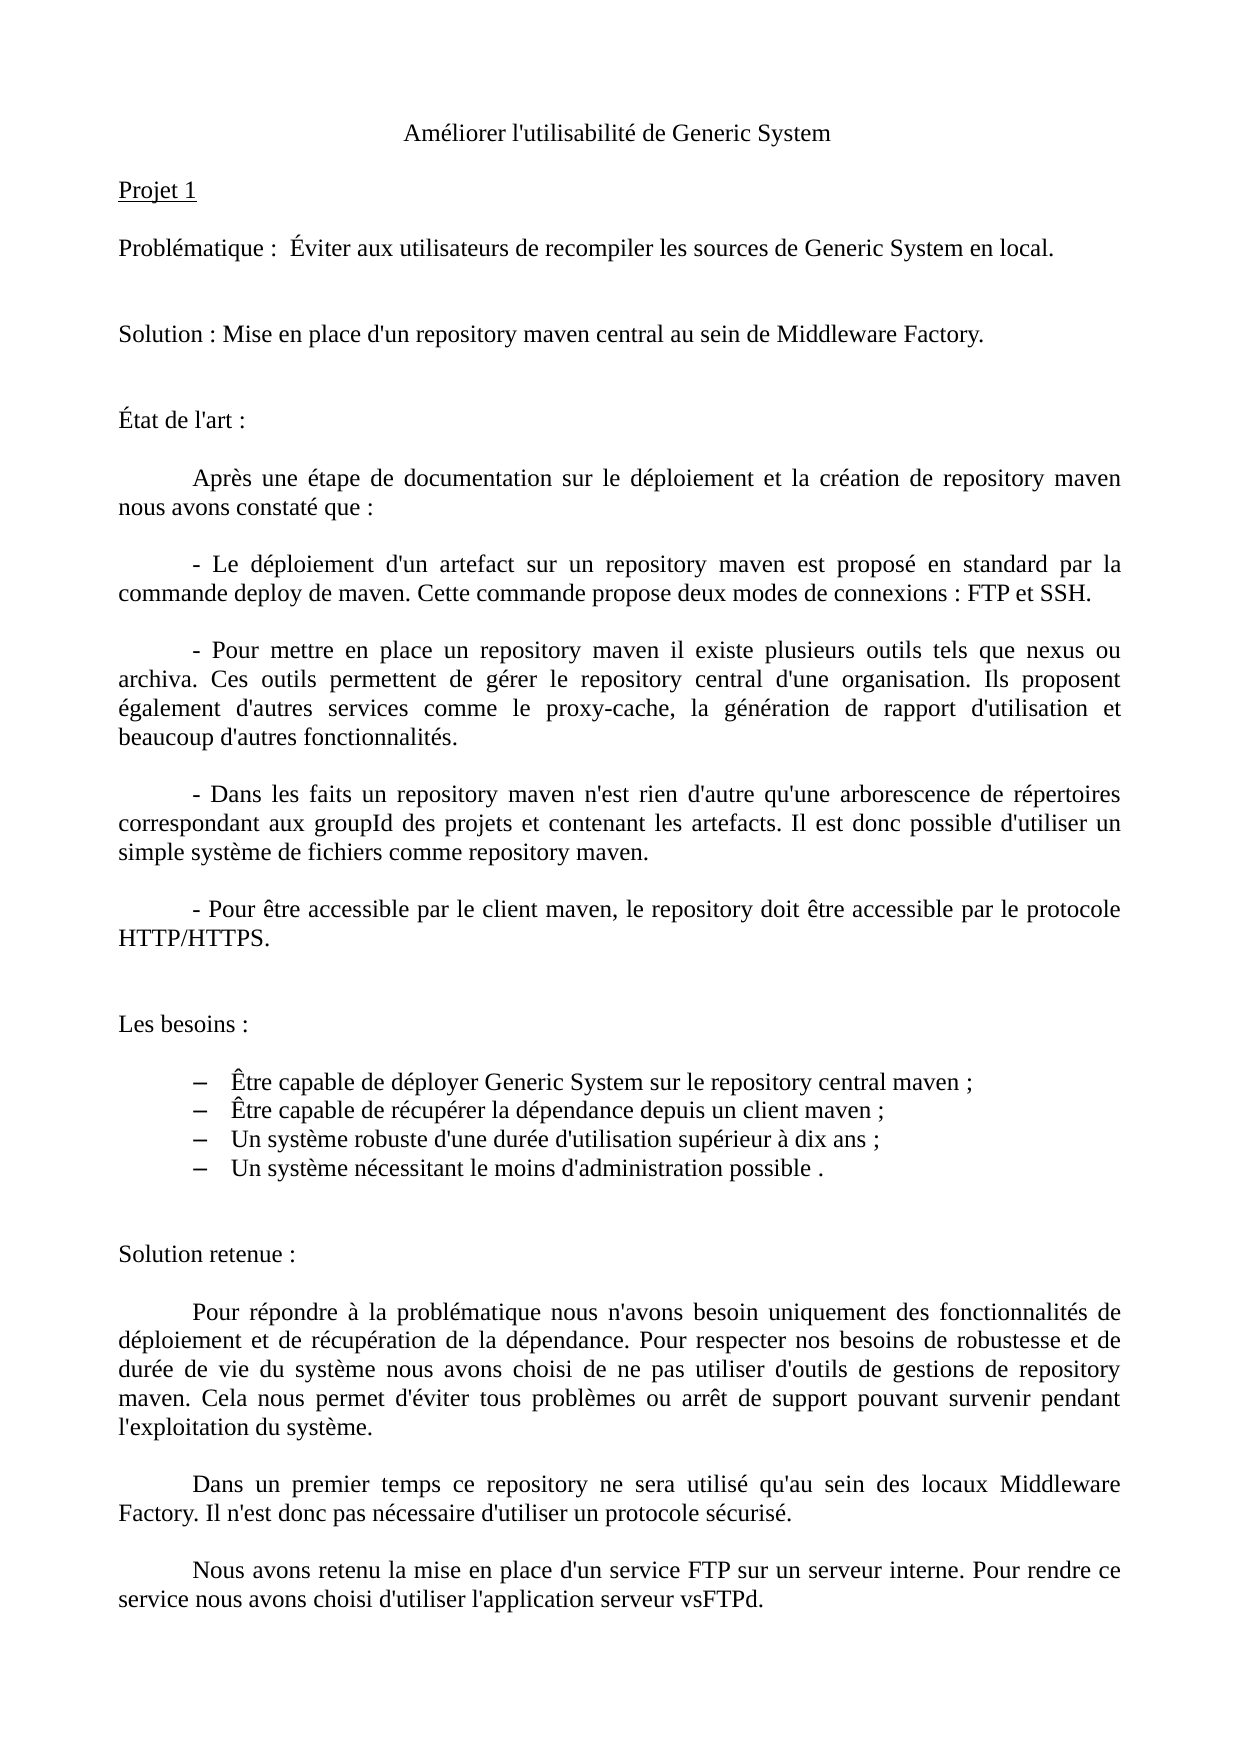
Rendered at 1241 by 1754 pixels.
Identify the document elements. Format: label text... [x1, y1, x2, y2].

text - Le déploiement d'un artefact sur un repository maven est proposé en standard par la commande deploy de maven. Cette commande propose deux modes de connexions : FTP et SSH. [118, 549, 1122, 607]
list Un système robuste d'une durée d'utilisation supérieur à dix ans ; [193, 1124, 1122, 1153]
text Les besoins : [118, 1009, 1122, 1038]
text Nous avons retenu la mise en place d'un service FTP sur un serveur interne. Pour rendre ce service nous avons choisi d'utiliser l'application serveur vsFTPd. [118, 1556, 1122, 1613]
text Solution retenue : [118, 1239, 1122, 1268]
text - Pour être accessible par le client maven, le repository doit être accessible par le protocole HTTP/HTTPS. [118, 894, 1122, 952]
text Pour répondre à la problématique nous n'avons besoin uniquement des fonctionnalités de déploiement et de récupération de la dépendance. Pour respecter nos besoins de robustesse et de durée de vie du système nous avons choisi de ne pas utiliser d'outils de gestions de repository maven. Cela nous permet d'éviter tous problèmes ou arrêt de support pouvant survenir pendant l'exploitation du système. [118, 1297, 1122, 1441]
text Projet 1 [118, 176, 1122, 204]
text Problématique : Éviter aux utilisateurs de recompiler les sources de Generic System en local. [118, 233, 1122, 262]
text Solution : Mise en place d'un repository maven central au sein de Middleware Factory. [118, 319, 1122, 348]
list Un système nécessitant le moins d'administration possible . [193, 1153, 1122, 1182]
text - Pour mettre en place un repository maven il existe plusieurs outils tels que nexus ou archiva. Ces outils permettent de gérer le repository central d'une organisation. Ils proposent également d'autres services comme le proxy-cache, la génération de rapport d'utilisation et beaucoup d'autres fonctionnalités. [118, 636, 1122, 751]
text État de l'art : [118, 406, 1122, 434]
text Dans un premier temps ce repository ne sera utilisé qu'au sein des locaux Middleware Factory. Il n'est donc pas nécessaire d'utiliser un protocole sécurisé. [118, 1469, 1122, 1527]
text Améliorer l'utilisabilité de Generic System [118, 118, 1122, 147]
list Être capable de récupérer la dépendance depuis un client maven ; [193, 1096, 1122, 1124]
text - Dans les faits un repository maven n'est rien d'autre qu'une arborescence de répertoires correspondant aux groupId des projets et contenant les artefacts. Il est donc possible d'utiliser un simple système de fichiers comme repository maven. [118, 779, 1122, 866]
text Après une étape de documentation sur le déploiement et la création de repository maven nous avons constaté que : [118, 463, 1122, 521]
list Être capable de déployer Generic System sur le repository central maven ; [193, 1067, 1122, 1096]
